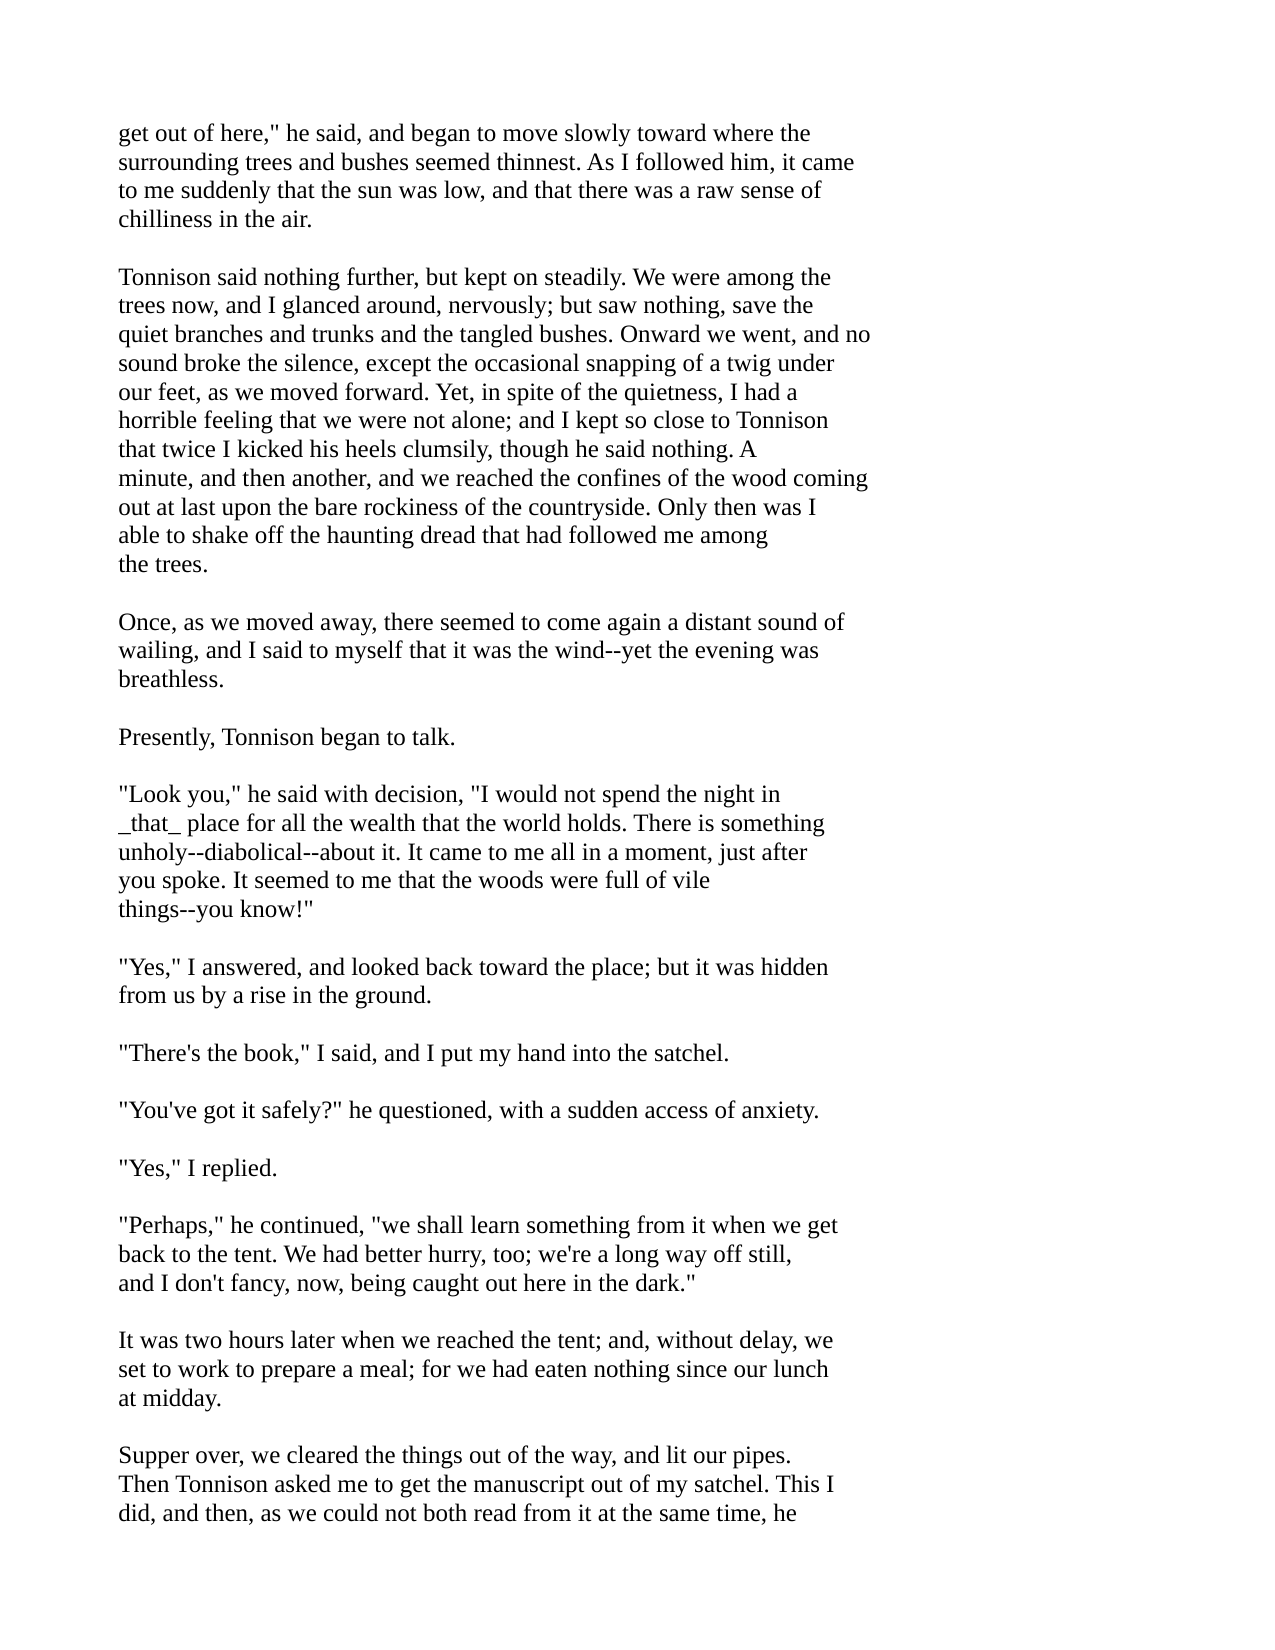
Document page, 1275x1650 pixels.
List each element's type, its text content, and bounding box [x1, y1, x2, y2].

text from us by a rise in the ground. [118, 981, 1157, 1009]
text breathless. [118, 664, 1157, 693]
text _that_ place for all the wealth that the world holds. There is something [118, 808, 1157, 837]
text unholy--diabolical--about it. It came to me all in a moment, just after [118, 837, 1157, 866]
text "Yes," I replied. [118, 1153, 1157, 1182]
text chilliness in the air. [118, 204, 1157, 233]
text "Yes," I answered, and looked back toward the place; but it was hidden [118, 952, 1157, 981]
text "Look you," he said with decision, "I would not spend the night in [118, 779, 1157, 808]
text sound broke the silence, except the occasional snapping of a twig under [118, 348, 1157, 377]
text Presently, Tonnison began to talk. [118, 722, 1157, 751]
text "Perhaps," he continued, "we shall learn something from it when we get [118, 1211, 1157, 1239]
text out at last upon the bare rockiness of the countryside. Only then was I [118, 492, 1157, 521]
text did, and then, as we could not both read from it at the same time, he [118, 1498, 1157, 1527]
text "There's the book," I said, and I put my hand into the satchel. [118, 1038, 1157, 1067]
text able to shake off the haunting dread that had followed me among [118, 521, 1157, 549]
text trees now, and I glanced around, nervously; but saw nothing, save the [118, 291, 1157, 319]
text that twice I kicked his heels clumsily, though he said nothing. A [118, 434, 1157, 463]
text Tonnison said nothing further, but kept on steadily. We were among the [118, 262, 1157, 291]
text Once, as we moved away, there seemed to come again a distant sound of [118, 607, 1157, 636]
text our feet, as we moved forward. Yet, in spite of the quietness, I had a [118, 377, 1157, 406]
text you spoke. It seemed to me that the woods were full of vile [118, 866, 1157, 894]
text things--you know!" [118, 894, 1157, 923]
text get out of here," he said, and began to move slowly toward where the [118, 118, 1157, 147]
text set to work to prepare a meal; for we had eaten nothing since our lunch [118, 1354, 1157, 1383]
text at midday. [118, 1383, 1157, 1412]
text surrounding trees and bushes seemed thinnest. As I followed him, it came [118, 147, 1157, 176]
text back to the tent. We had better hurry, too; we're a long way off still, [118, 1239, 1157, 1268]
text "You've got it safely?" he questioned, with a sudden access of anxiety. [118, 1096, 1157, 1124]
text the trees. [118, 549, 1157, 578]
text Supper over, we cleared the things out of the way, and lit our pipes. [118, 1441, 1157, 1469]
text quiet branches and trunks and the tangled bushes. Onward we went, and no [118, 319, 1157, 348]
text wailing, and I said to myself that it was the wind--yet the evening was [118, 636, 1157, 664]
text Then Tonnison asked me to get the manuscript out of my satchel. This I [118, 1469, 1157, 1498]
text to me suddenly that the sun was low, and that there was a raw sense of [118, 176, 1157, 204]
text minute, and then another, and we reached the confines of the wood coming [118, 463, 1157, 492]
text It was two hours later when we reached the tent; and, without delay, we [118, 1326, 1157, 1354]
text and I don't fancy, now, being caught out here in the dark." [118, 1268, 1157, 1297]
text horrible feeling that we were not alone; and I kept so close to Tonnison [118, 406, 1157, 434]
